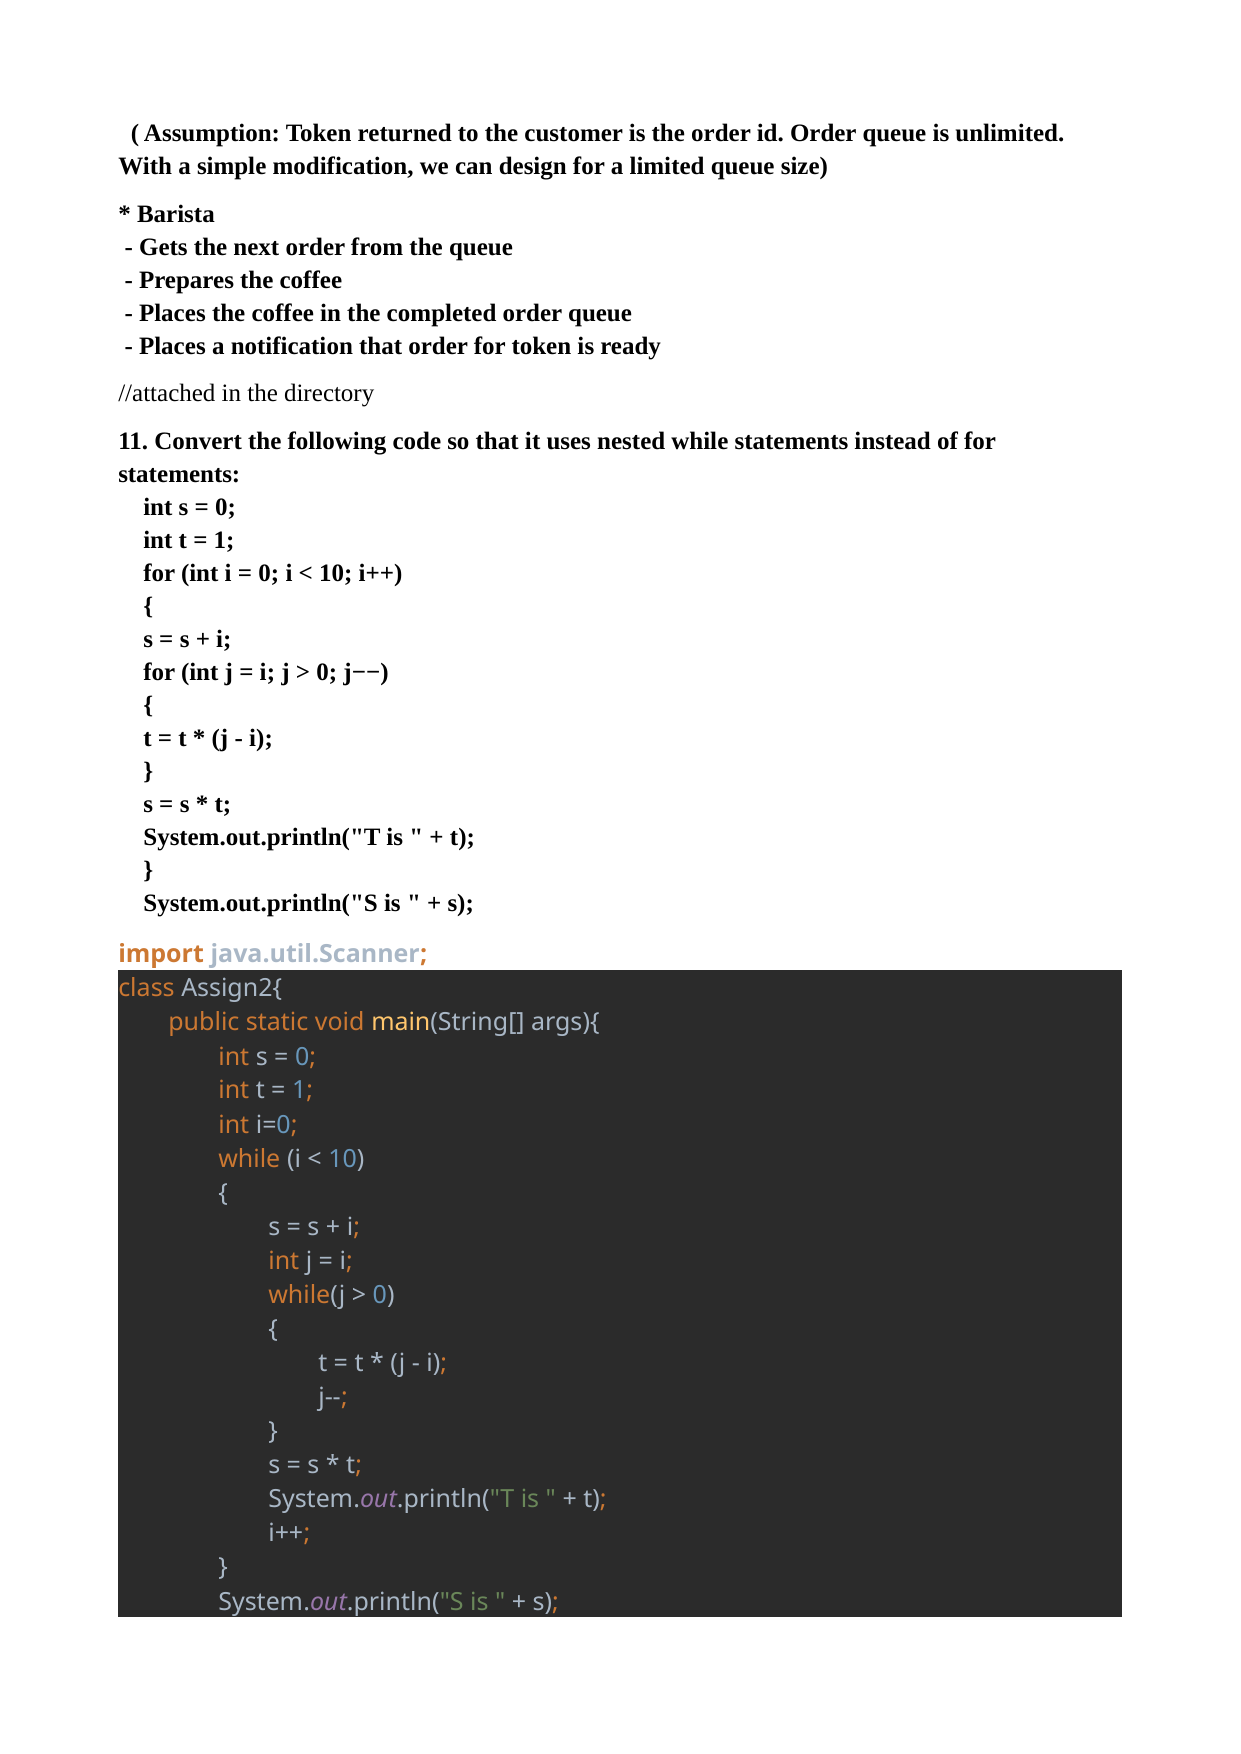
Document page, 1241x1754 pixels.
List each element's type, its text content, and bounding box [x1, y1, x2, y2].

text //attached in the directory [118, 378, 1122, 407]
text { [118, 1174, 1122, 1208]
text } [118, 1549, 1122, 1583]
text { [118, 1311, 1122, 1345]
text public static void main(String[] args){ [118, 1004, 1122, 1038]
text * Barista - Gets the next order from the queue - Prepares the coffee - Places the coffee in the completed order queue - Places a notification that order for token is ready [118, 199, 1122, 359]
text System.out.println("S is " + s); [118, 1583, 1122, 1617]
text int i=0; [118, 1106, 1122, 1140]
text t = t * (j - i); [118, 1345, 1122, 1379]
text s = s + i; [118, 1208, 1122, 1242]
text int s = 0; [118, 1038, 1122, 1072]
text while(j > 0) [118, 1277, 1122, 1311]
text while (i < 10) [118, 1140, 1122, 1174]
text j--; [118, 1379, 1122, 1413]
text } [118, 1413, 1122, 1447]
text System.out.println("T is " + t); [118, 1481, 1122, 1515]
text 11. Convert the following code so that it uses nested while statements instead of for statements: int s = 0; int t = 1; for (int i = 0; i < 10; i++) { s = s + i; for (int j = i; j > 0; j−−) { t = t * (j - i); } s = s * t; System.out.println("T is " + t); } System.out.println("S is " + s); [118, 426, 1122, 917]
text import java.util.Scanner; [118, 936, 1122, 970]
text int t = 1; [118, 1072, 1122, 1106]
text ( Assumption: Token returned to the customer is the order id. Order queue is unlimited. With a simple modification, we can design for a limited queue size) [118, 118, 1122, 180]
text int j = i; [118, 1242, 1122, 1277]
text s = s * t; [118, 1447, 1122, 1481]
text i++; [118, 1515, 1122, 1549]
text class Assign2{ [118, 970, 1122, 1004]
